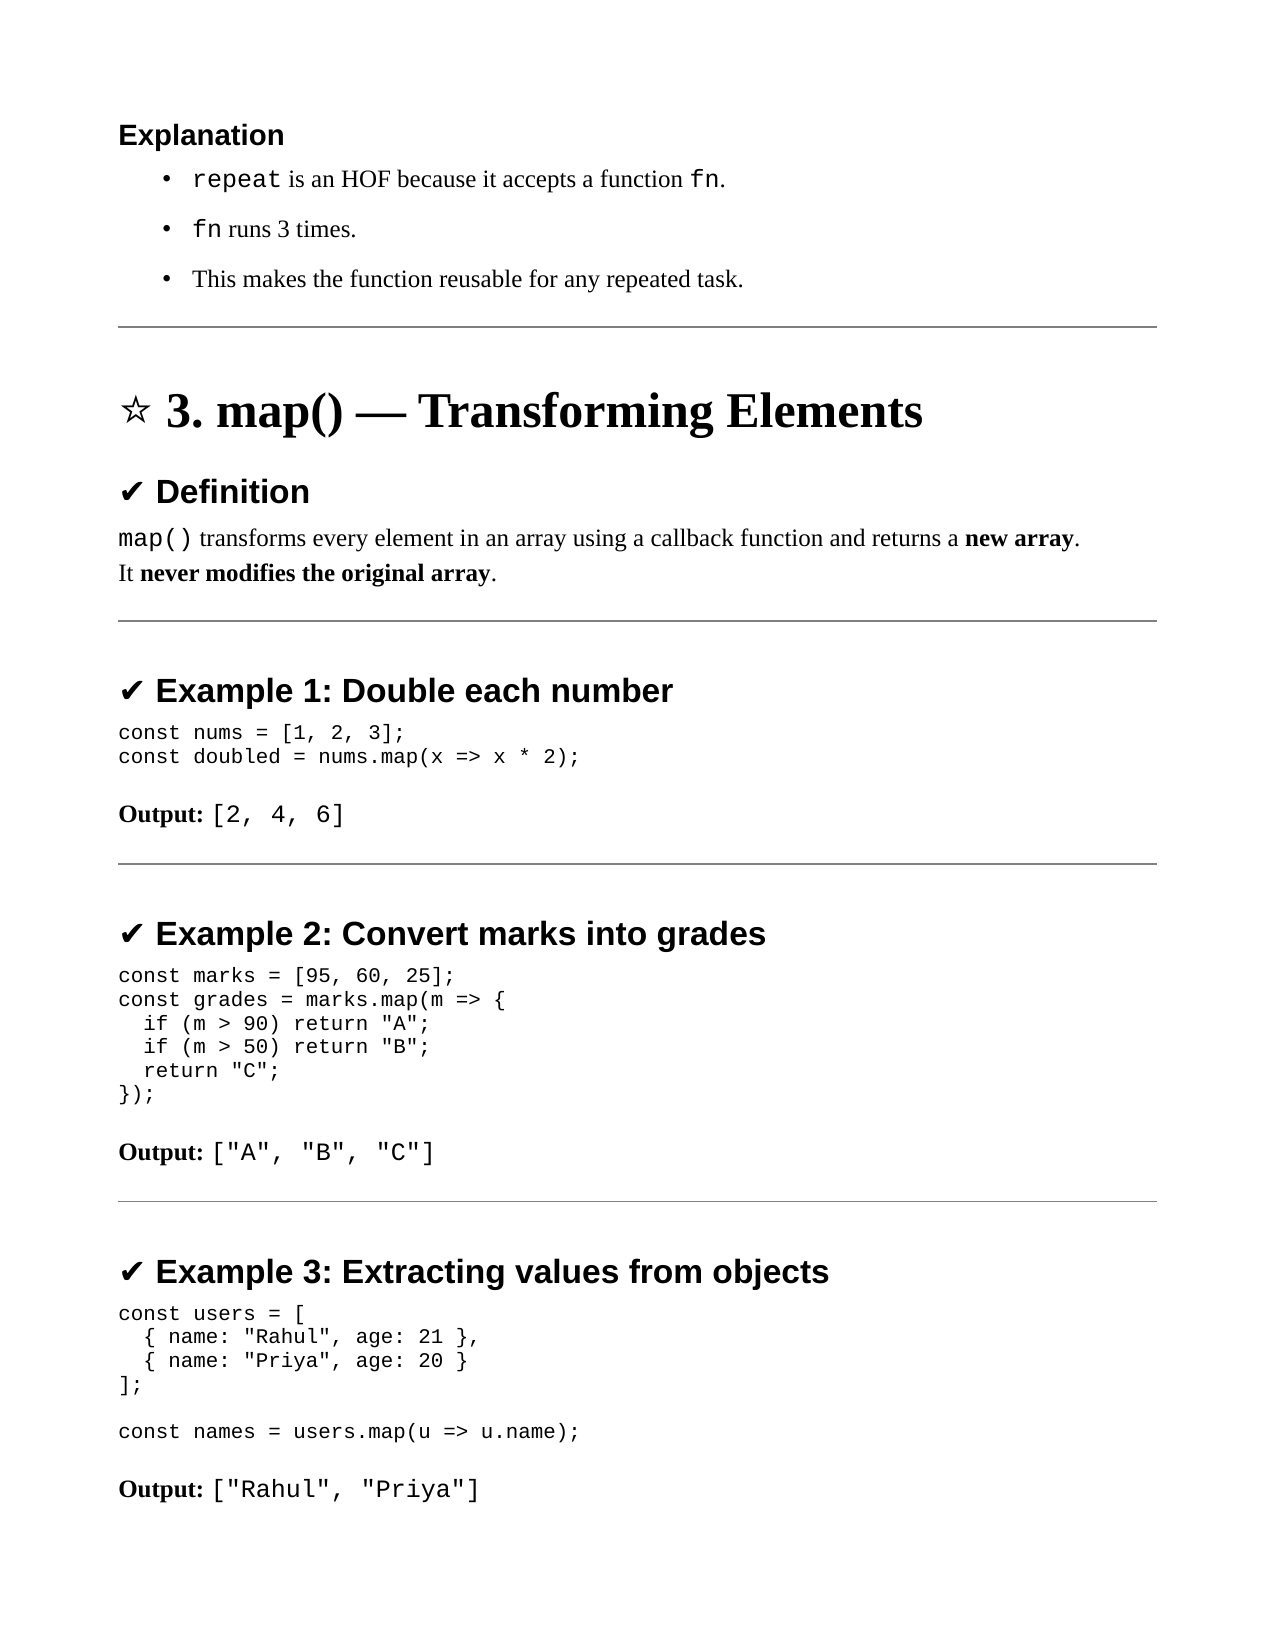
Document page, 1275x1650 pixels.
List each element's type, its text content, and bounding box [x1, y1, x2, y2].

text const grades = marks.map(m => { [118, 989, 1157, 1012]
subtitle ⭐ 3. map() — Transforming Elements [118, 381, 1157, 439]
text if (m > 90) return "A"; [118, 1012, 1157, 1036]
subtitle ✔ Example 1: Double each number [118, 671, 1157, 710]
text const names = users.map(u => u.name); [118, 1421, 1157, 1445]
text const marks = [95, 60, 25]; [118, 965, 1157, 989]
text const nums = [1, 2, 3]; [118, 722, 1157, 746]
text { name: "Priya", age: 20 } [118, 1350, 1157, 1374]
text }); [118, 1083, 1157, 1107]
subtitle ✔ Example 3: Extracting values from objects [118, 1252, 1157, 1290]
text { name: "Rahul", age: 21 }, [118, 1326, 1157, 1350]
text map() transforms every element in an array using a callback function and returns a new array. It never modifies the original array. [118, 523, 1157, 587]
text const users = [ [118, 1303, 1157, 1326]
text return "C"; [118, 1060, 1157, 1083]
text Output: ["A", "B", "C"] [118, 1137, 1157, 1167]
subtitle Explanation [118, 118, 1157, 152]
text Output: [2, 4, 6] [118, 799, 1157, 830]
text const doubled = nums.map(x => x * 2); [118, 746, 1157, 769]
list This makes the function reusable for any repeated task. [162, 264, 1157, 293]
text Output: ["Rahul", "Priya"] [118, 1474, 1157, 1505]
text if (m > 50) return "B"; [118, 1036, 1157, 1060]
text ]; [118, 1374, 1157, 1397]
subtitle ✔ Example 2: Convert marks into grades [118, 914, 1157, 953]
list fn runs 3 times. [162, 214, 1157, 245]
subtitle ✔ Definition [118, 472, 1157, 511]
list repeat is an HOF because it accepts a function fn. [162, 164, 1157, 195]
